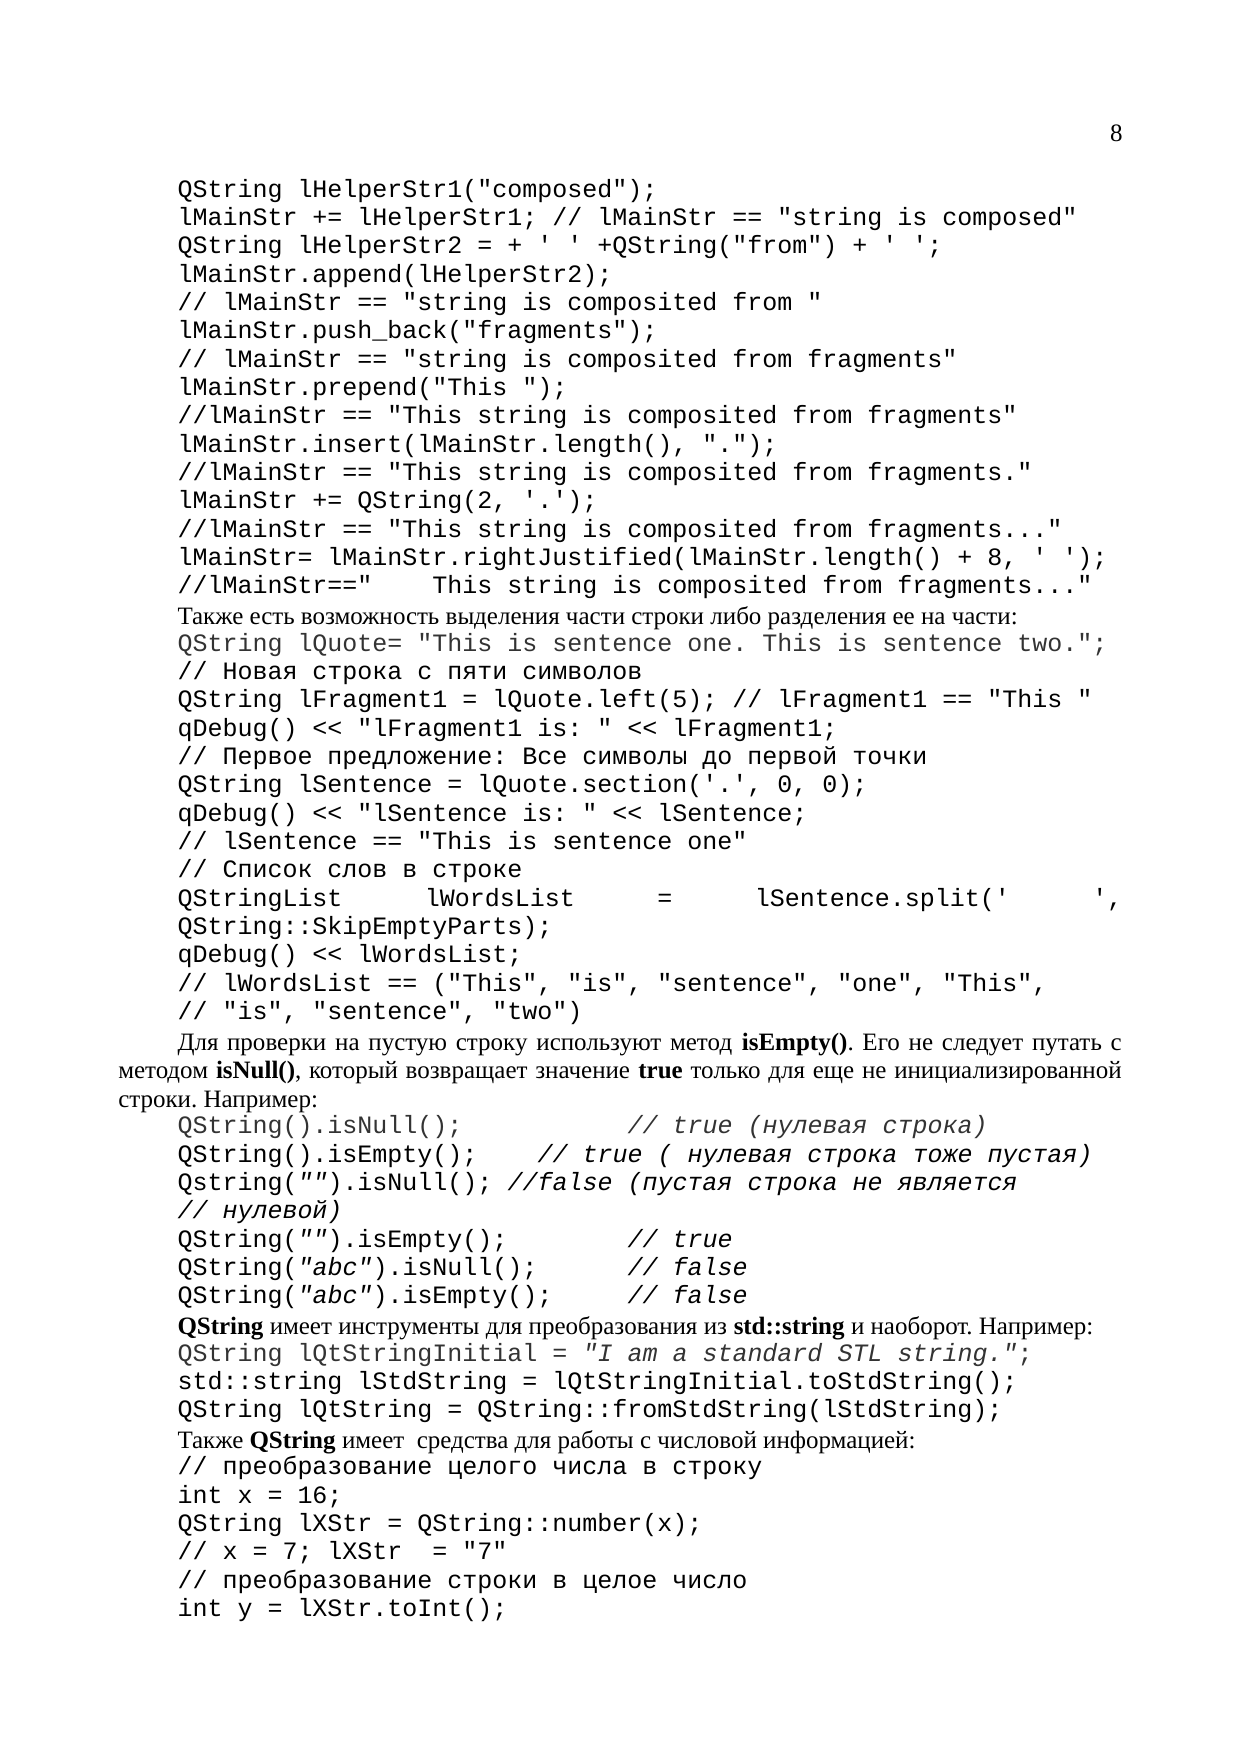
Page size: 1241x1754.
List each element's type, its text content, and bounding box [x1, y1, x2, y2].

text // преобразование целого числа в строку [177, 1454, 1122, 1482]
text // lMainStr == "string is composited from " [177, 290, 1122, 318]
text QString lHelperStr1("composed"); [177, 176, 1122, 205]
text std::string lStdString = lQtStringInitial.toStdString(); [177, 1368, 1122, 1397]
text lMainStr.push_back("fragments"); [177, 318, 1122, 346]
text QString lQtString = QString::fromStdString(lStdString); [177, 1397, 1122, 1425]
text lMainStr.append(lHelperStr2); [177, 261, 1122, 290]
text QString lHelperStr2 = + ' ' +QString("from") + ' '; [177, 233, 1122, 261]
text Также есть возможность выделения части строки либо разделения ее на части: [118, 601, 1122, 630]
text QString().isNull(); // true (нулевая строка) [177, 1113, 1122, 1141]
text Для проверки на пустую строку используют метод isEmpty(). Его не следует путать с методом isNull(), который возвращает значение true только для еще не инициализированной строки. Например: [118, 1027, 1122, 1113]
text lMainStr.prepend("This "); [177, 375, 1122, 403]
text Также QString имеет средства для работы с числовой информацией: [118, 1425, 1122, 1454]
text QString lQtStringInitial = "I am a standard STL string."; [177, 1340, 1122, 1368]
text int y = lXStr.toInt(); [177, 1596, 1122, 1624]
text QString lFragment1 = lQuote.left(5); // lFragment1 == "This " [177, 687, 1122, 715]
text QString("abc").isNull(); // false [177, 1255, 1122, 1283]
text lMainStr= lMainStr.rightJustified(lMainStr.length() + 8, ' '); [177, 545, 1122, 573]
text // lMainStr == "string is composited from fragments" [177, 346, 1122, 375]
text // нулевой) [177, 1198, 1122, 1226]
text qDebug() << "lFragment1 is: " << lFragment1; [177, 715, 1122, 743]
text //lMainStr == "This string is composited from fragments..." [177, 516, 1122, 545]
text //lMainStr==" This string is composited from fragments..." [177, 573, 1122, 601]
text // "is", "sentence", "two") [177, 998, 1122, 1027]
text // Новая строка с пяти символов [177, 658, 1122, 687]
text QString("").isEmpty(); // true [177, 1226, 1122, 1255]
text lMainStr += QString(2, '.'); [177, 488, 1122, 516]
text // lWordsList == ("This", "is", "sentence", "one", "This", [177, 970, 1122, 998]
text QStringList lWordsList = lSentence.split(' ', QString::SkipEmptyParts); [177, 885, 1122, 942]
text // Cписок слов в строке [177, 857, 1122, 885]
text QString lXStr = QString::number(x); [177, 1511, 1122, 1539]
text QString lQuote= "This is sentence one. This is sentence two."; [177, 630, 1122, 658]
text qDebug() << "lSentence is: " << lSentence; [177, 800, 1122, 828]
text lMainStr += lHelperStr1; // lMainStr == "string is composed" [177, 205, 1122, 233]
text qDebug() << lWordsList; [177, 942, 1122, 970]
text QString lSentence = lQuote.section('.', 0, 0); [177, 772, 1122, 800]
text QString("abc").isEmpty(); // false [177, 1283, 1122, 1311]
text int x = 16; [177, 1482, 1122, 1511]
text // преобразование строки в целое число [177, 1567, 1122, 1596]
text QString имеет инструменты для преобразования из std::string и наоборот. Например: [118, 1311, 1122, 1340]
text // lSentence == "This is sentence one" [177, 828, 1122, 857]
text // Первое предложение: Все символы до первой точки [177, 743, 1122, 772]
text // x = 7; lXStr = "7" [177, 1539, 1122, 1567]
text Qstring("").isNull(); //false (пустая строка не является [177, 1170, 1122, 1198]
text //lMainStr == "This string is composited from fragments" [177, 403, 1122, 431]
text QString().isEmpty(); // true ( нулевая строка тоже пустая) [177, 1141, 1122, 1170]
text //lMainStr == "This string is composited from fragments." [177, 460, 1122, 488]
text lMainStr.insert(lMainStr.length(), "."); [177, 431, 1122, 460]
